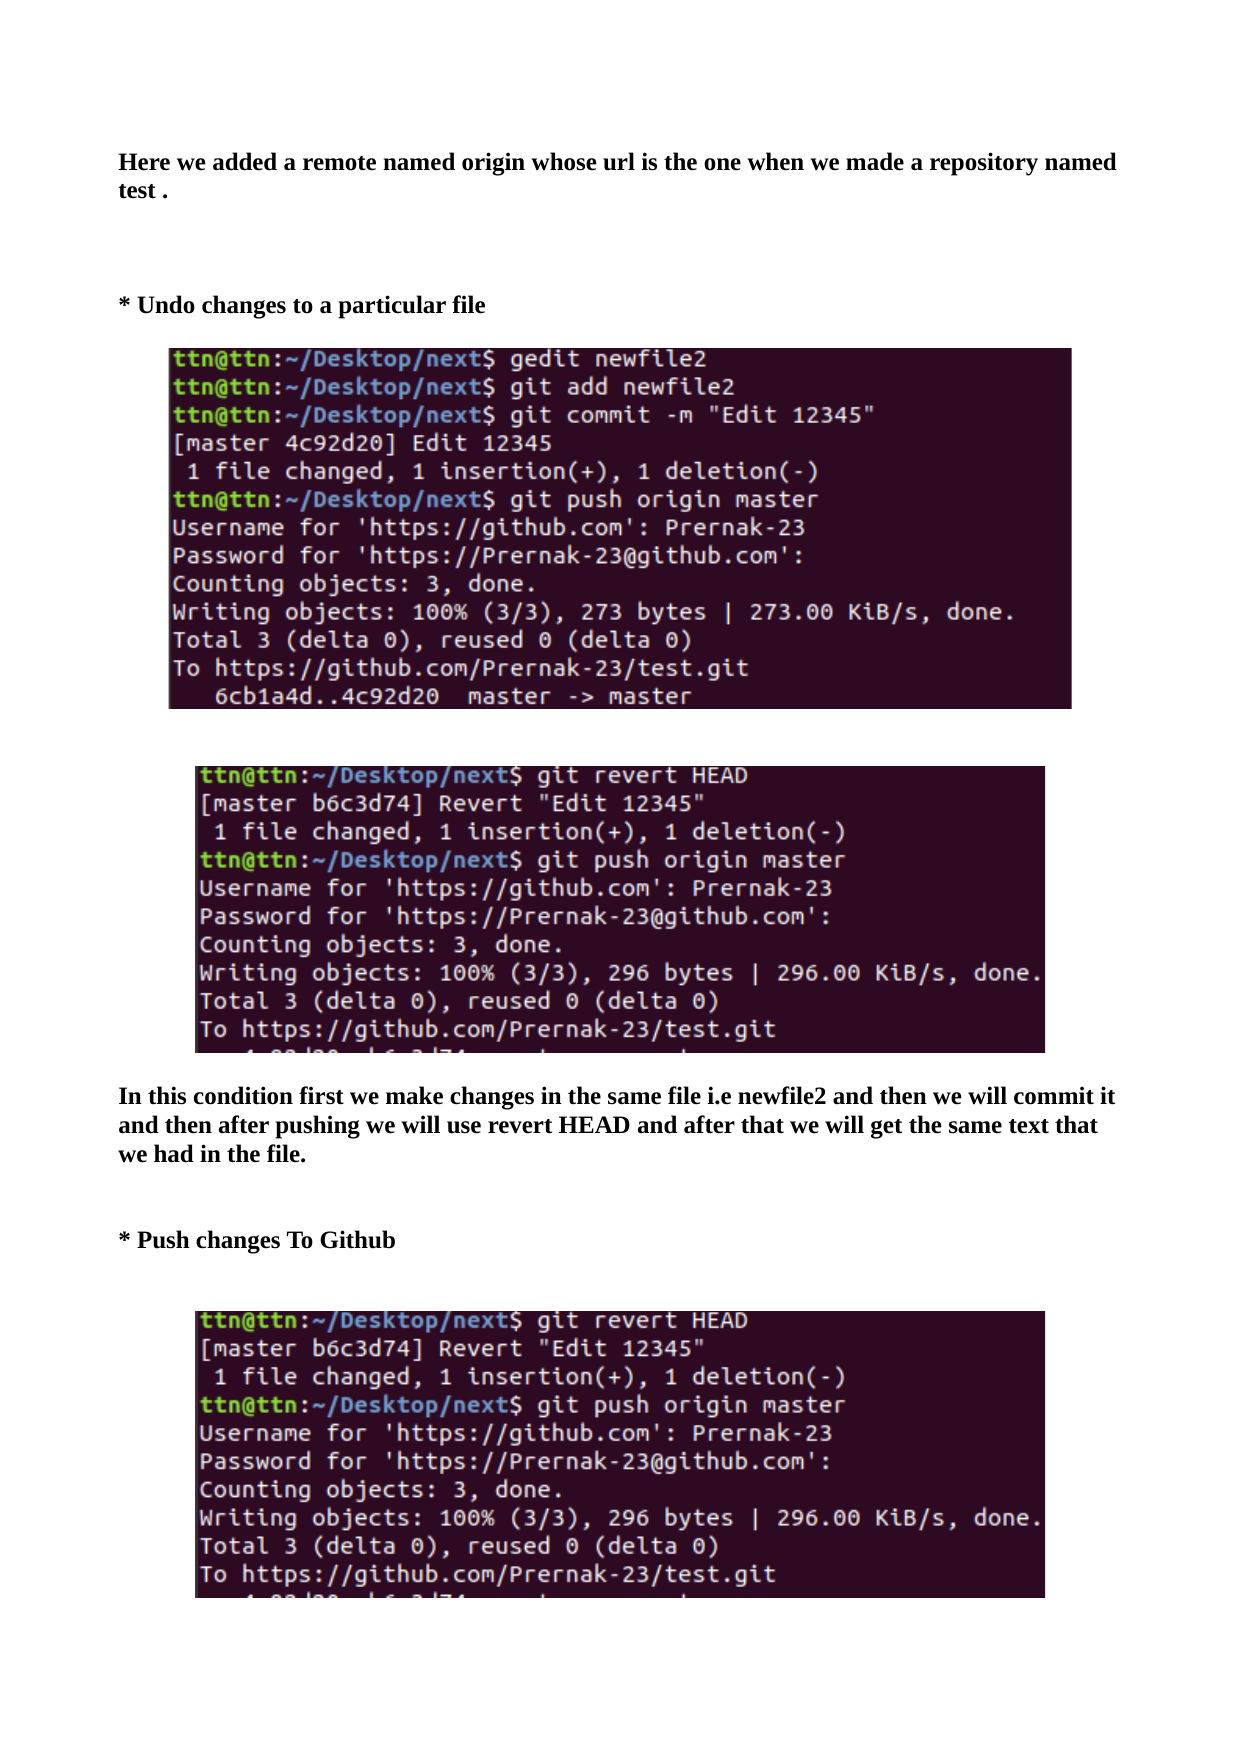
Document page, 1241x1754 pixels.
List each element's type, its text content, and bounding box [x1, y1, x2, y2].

text * Push changes To Github [118, 1225, 1122, 1254]
text Here we added a remote named origin whose url is the one when we made a repository named test . [118, 147, 1122, 204]
text and then after pushing we will use revert HEAD and after that we will get the same text that we had in the file. [118, 1110, 1122, 1167]
text * Undo changes to a particular file [118, 291, 1122, 319]
text In this condition first we make changes in the same file i.e newfile2 and then we will commit it [118, 1081, 1122, 1110]
picture [195, 1311, 1045, 1598]
picture [168, 348, 1072, 709]
picture [195, 766, 1045, 1053]
